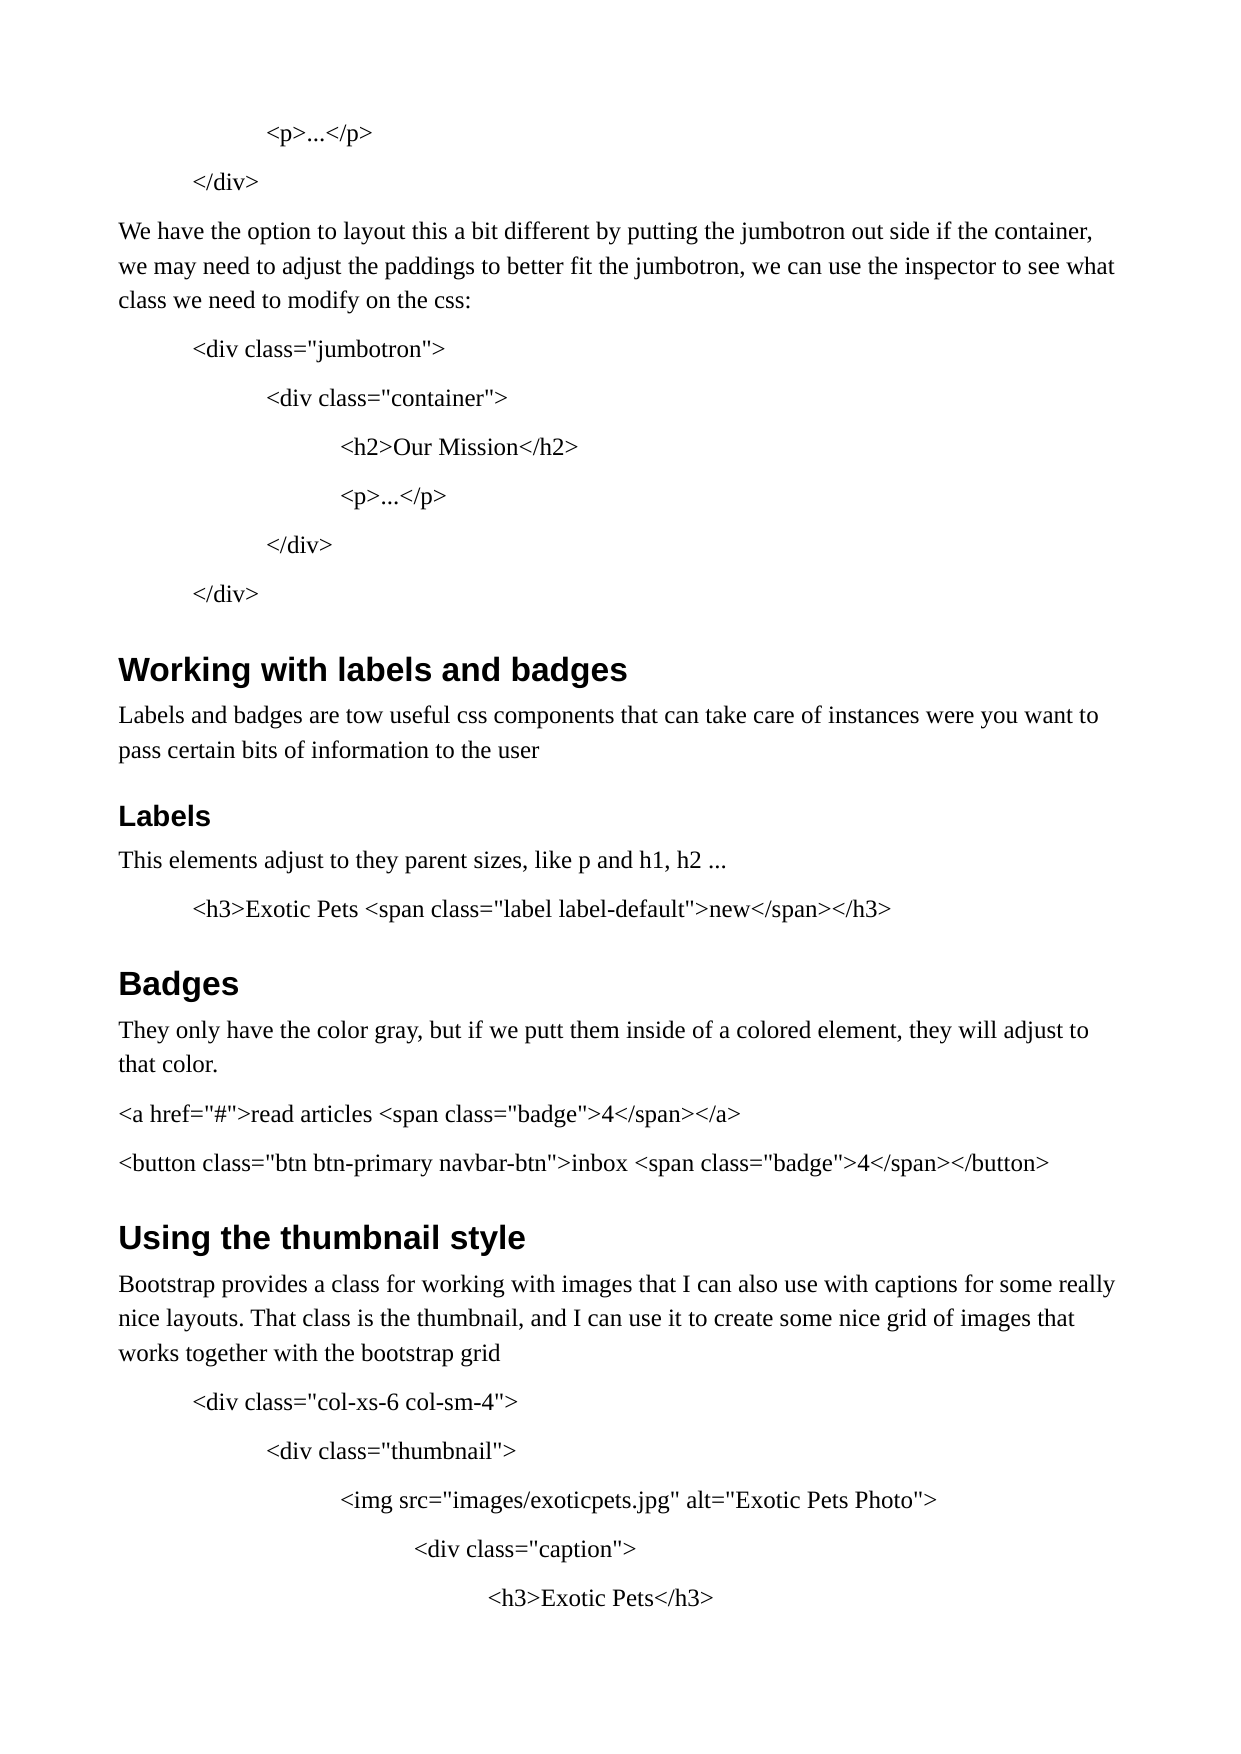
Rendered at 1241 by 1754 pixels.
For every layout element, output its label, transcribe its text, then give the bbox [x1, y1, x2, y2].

text <a href="#">read articles <span class="badge">4</span></a> [118, 1099, 1122, 1127]
text <p>...</p> [118, 481, 1122, 510]
text <h2>Our Mission</h2> [118, 432, 1122, 461]
text </div> [118, 579, 1122, 608]
text </div> [118, 167, 1122, 196]
text They only have the color gray, but if we putt them inside of a colored element, they will adjust to that color. [118, 1015, 1122, 1078]
text <p>...</p> [118, 118, 1122, 147]
text <h3>Exotic Pets</h3> [118, 1583, 1122, 1612]
text <div class="jumbotron"> [118, 334, 1122, 363]
text <div class="caption"> [118, 1534, 1122, 1563]
text <button class="btn btn-primary navbar-btn">inbox <span class="badge">4</span></button> [118, 1148, 1122, 1176]
subtitle Using the thumbnail style [118, 1218, 1122, 1256]
text <div class="col-xs-6 col-sm-4"> [118, 1387, 1122, 1416]
text Bootstrap provides a class for working with images that I can also use with captions for some really nice layouts. That class is the thumbnail, and I can use it to create some nice grid of images that works together with the bootstrap grid [118, 1269, 1122, 1366]
subtitle Badges [118, 964, 1122, 1003]
text <h3>Exotic Pets <span class="label label-default">new</span></h3> [118, 894, 1122, 923]
text This elements adjust to they parent sizes, like p and h1, h2 ... [118, 845, 1122, 874]
text </div> [118, 531, 1122, 559]
text <div class="thumbnail"> [118, 1436, 1122, 1464]
subtitle Labels [118, 799, 1122, 832]
text <div class="container"> [118, 383, 1122, 412]
text Labels and badges are tow useful css components that can take care of instances were you want to pass certain bits of information to the user [118, 701, 1122, 764]
text We have the option to layout this a bit different by putting the jumbotron out side if the container, we may need to adjust the paddings to better fit the jumbotron, we can use the inspector to see what class we need to modify on the css: [118, 216, 1122, 314]
text <img src="images/exoticpets.jpg" alt="Exotic Pets Photo"> [118, 1485, 1122, 1514]
subtitle Working with labels and badges [118, 649, 1122, 688]
